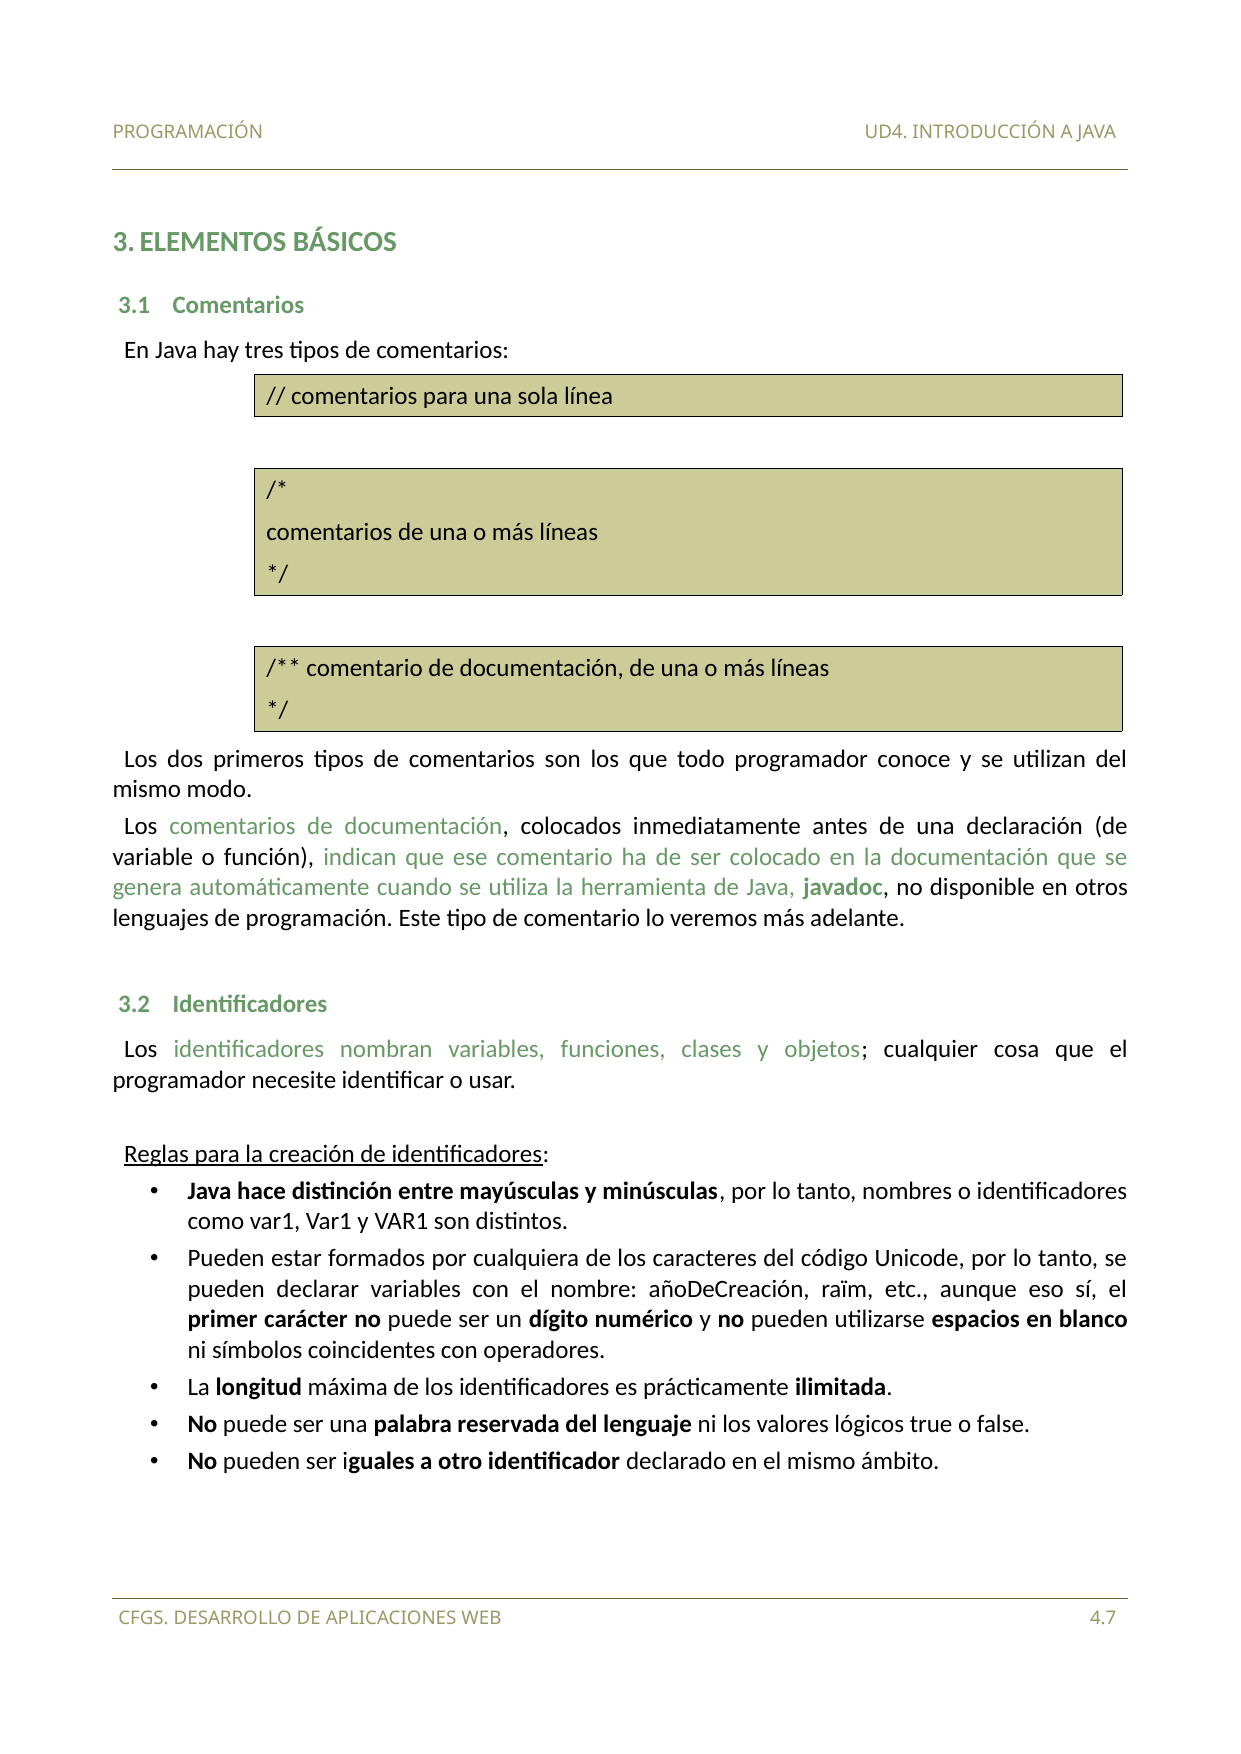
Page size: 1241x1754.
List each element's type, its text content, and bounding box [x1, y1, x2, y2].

text Reglas para la creación de identificadores: [112, 1138, 1128, 1168]
text comentarios de una o más líneas [255, 510, 1122, 547]
text /* [255, 469, 1122, 504]
list No puede ser una palabra reservada del lenguaje ni los valores lógicos true o false. [150, 1408, 1128, 1438]
list Java hace distinción entre mayúsculas y minúsculas, por lo tanto, nombres o identificadores como var1, Var1 y VAR1 son distintos. [150, 1175, 1128, 1236]
text */ [255, 688, 1122, 731]
text En Java hay tres tipos de comentarios: [112, 334, 1128, 365]
text /** comentario de documentación, de una o más líneas [255, 647, 1122, 683]
subtitle Identificadores [112, 988, 1128, 1019]
list La longitud máxima de los identificadores es prácticamente ilimitada. [150, 1371, 1128, 1401]
text Los identificadores nombran variables, funciones, clases y objetos; cualquier cosa que el programador necesite identificar o usar. [112, 1033, 1128, 1094]
text // comentarios para una sola línea [255, 375, 1122, 416]
list Pueden estar formados por cualquiera de los caracteres del código Unicode, por lo tanto, se pueden declarar variables con el nombre: añoDeCreación, raïm, etc., aunque eso sí, el primer carácter no puede ser un dígito numérico y no pueden utilizarse espacios en blanco ni símbolos coincidentes con operadores. [150, 1242, 1128, 1364]
subtitle Comentarios [112, 289, 1128, 320]
text Los dos primeros tipos de comentarios son los que todo programador conoce y se utilizan del mismo modo. [112, 743, 1128, 804]
list No pueden ser iguales a otro identificador declarado en el mismo ámbito. [150, 1445, 1128, 1475]
text Los comentarios de documentación, colocados inmediatamente antes de una declaración (de variable o función), indican que ese comentario ha de ser colocado en la documentación que se genera automáticamente cuando se utiliza la herramienta de Java, javadoc, no disponible en otros lenguajes de programación. Este tipo de comentario lo veremos más adelante. [112, 810, 1128, 932]
subtitle Elementos básicos [112, 223, 1128, 259]
text */ [255, 552, 1122, 595]
